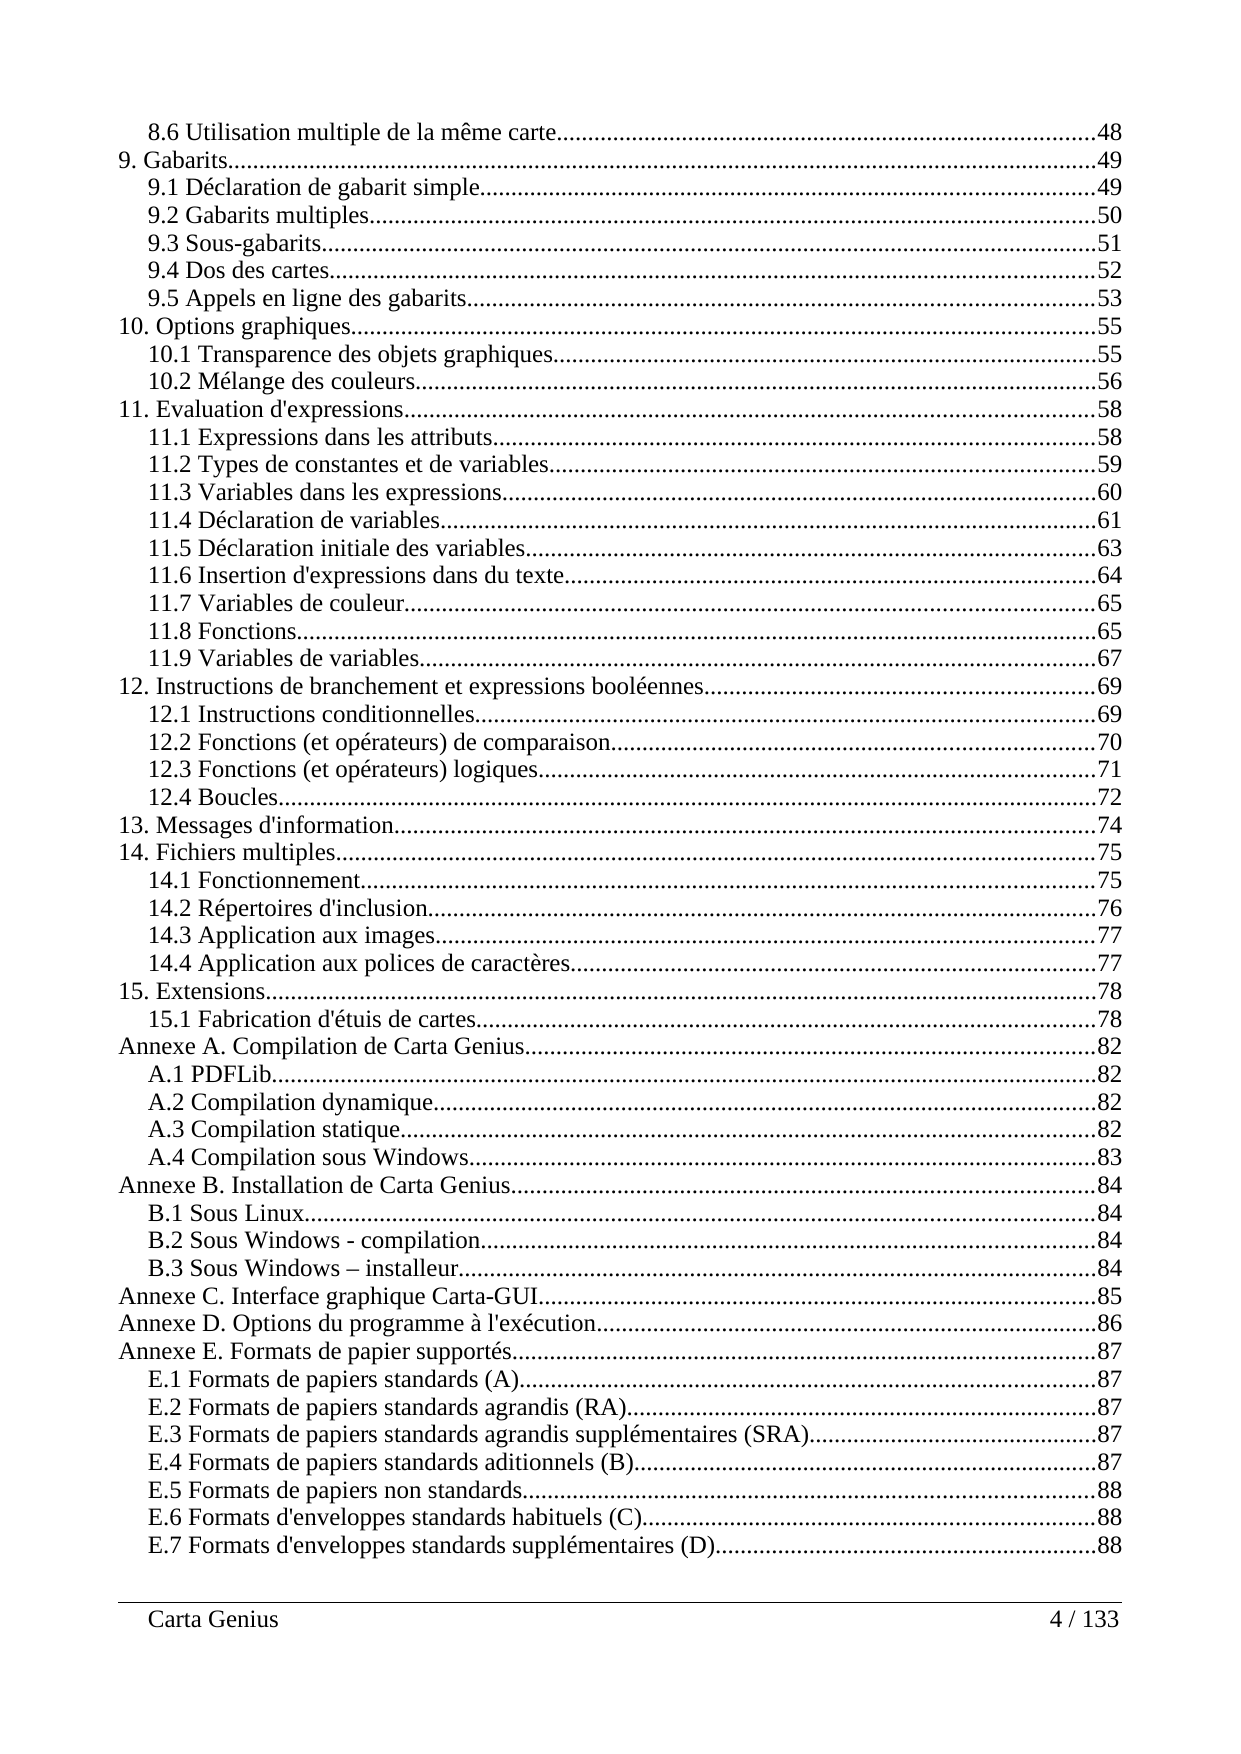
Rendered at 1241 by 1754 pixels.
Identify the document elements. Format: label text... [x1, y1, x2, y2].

text E.6 Formats d'enveloppes standards habituels (C) 88 [148, 1503, 1122, 1531]
text 9. Gabarits 49 [118, 146, 1122, 173]
text 13. Messages d'information 74 [118, 811, 1122, 838]
text 11.6 Insertion d'expressions dans du texte 64 [148, 561, 1122, 589]
text 11.1 Expressions dans les attributs 58 [148, 423, 1122, 451]
text 12.4 Boucles 72 [148, 783, 1122, 811]
text 12.1 Instructions conditionnelles 69 [148, 700, 1122, 728]
text 12. Instructions de branchement et expressions booléennes 69 [118, 672, 1122, 700]
text Annexe B. Installation de Carta Genius 84 [118, 1171, 1122, 1199]
text 9.1 Déclaration de gabarit simple 49 [148, 173, 1122, 201]
text 14.1 Fonctionnement 75 [148, 866, 1122, 894]
text Annexe D. Options du programme à l'exécution 86 [118, 1309, 1122, 1337]
text 12.3 Fonctions (et opérateurs) logiques 71 [148, 755, 1122, 783]
text Annexe C. Interface graphique Carta-GUI 85 [118, 1282, 1122, 1309]
text 10. Options graphiques 55 [118, 312, 1122, 340]
text 11.2 Types de constantes et de variables 59 [148, 451, 1122, 478]
text A.3 Compilation statique 82 [148, 1116, 1122, 1143]
text 11.3 Variables dans les expressions 60 [148, 478, 1122, 506]
text 15.1 Fabrication d'étuis de cartes 78 [148, 1005, 1122, 1032]
text 11.8 Fonctions 65 [148, 617, 1122, 644]
text 8.6 Utilisation multiple de la même carte 48 [148, 118, 1122, 146]
text B.3 Sous Windows – installeur 84 [148, 1254, 1122, 1282]
text A.2 Compilation dynamique 82 [148, 1088, 1122, 1116]
text E.1 Formats de papiers standards (A) 87 [148, 1365, 1122, 1393]
text E.3 Formats de papiers standards agrandis supplémentaires (SRA) 87 [148, 1420, 1122, 1448]
text A.1 PDFLib 82 [148, 1060, 1122, 1088]
text E.4 Formats de papiers standards aditionnels (B) 87 [148, 1448, 1122, 1476]
text 11.5 Déclaration initiale des variables 63 [148, 534, 1122, 561]
text 9.4 Dos des cartes 52 [148, 257, 1122, 284]
text Annexe A. Compilation de Carta Genius 82 [118, 1032, 1122, 1060]
text 15. Extensions 78 [118, 977, 1122, 1005]
text 11.9 Variables de variables 67 [148, 644, 1122, 672]
text 10.2 Mélange des couleurs 56 [148, 367, 1122, 395]
text B.1 Sous Linux 84 [148, 1199, 1122, 1226]
text E.2 Formats de papiers standards agrandis (RA) 87 [148, 1393, 1122, 1420]
text 12.2 Fonctions (et opérateurs) de comparaison 70 [148, 728, 1122, 755]
text 11. Evaluation d'expressions 58 [118, 395, 1122, 423]
text 14.2 Répertoires d'inclusion 76 [148, 894, 1122, 922]
text E.5 Formats de papiers non standards 88 [148, 1476, 1122, 1503]
text 14.4 Application aux polices de caractères 77 [148, 949, 1122, 977]
text 14. Fichiers multiples 75 [118, 838, 1122, 866]
text 11.4 Déclaration de variables 61 [148, 506, 1122, 534]
text 10.1 Transparence des objets graphiques 55 [148, 340, 1122, 367]
text B.2 Sous Windows - compilation 84 [148, 1226, 1122, 1254]
text 9.2 Gabarits multiples 50 [148, 201, 1122, 229]
text 9.5 Appels en ligne des gabarits 53 [148, 284, 1122, 312]
text A.4 Compilation sous Windows 83 [148, 1143, 1122, 1171]
text 9.3 Sous-gabarits 51 [148, 229, 1122, 257]
text Annexe E. Formats de papier supportés 87 [118, 1337, 1122, 1365]
text E.7 Formats d'enveloppes standards supplémentaires (D) 88 [148, 1531, 1122, 1559]
text 11.7 Variables de couleur 65 [148, 589, 1122, 617]
text 14.3 Application aux images 77 [148, 922, 1122, 949]
